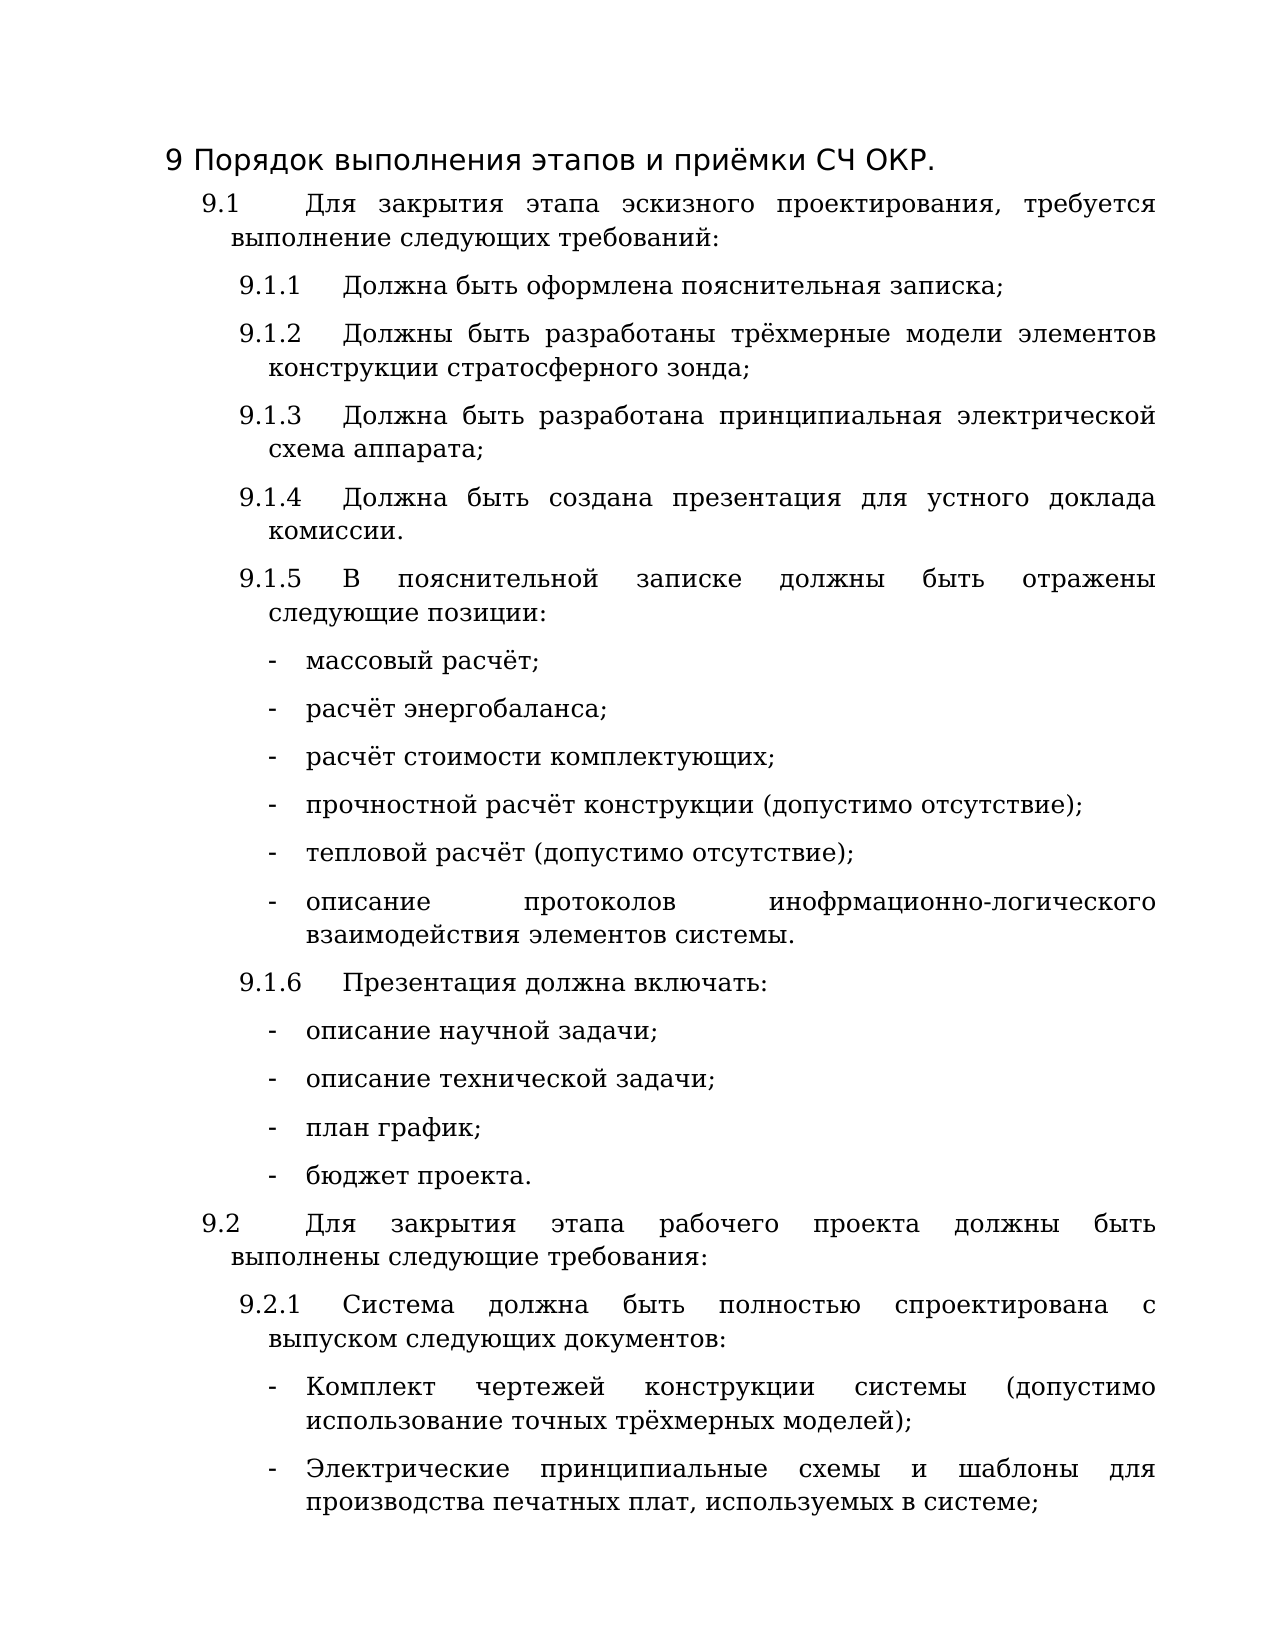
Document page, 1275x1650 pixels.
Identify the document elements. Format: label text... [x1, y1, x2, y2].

list Должна быть оформлена пояснительная записка; [231, 271, 1157, 300]
list Комплект чертежей конструкции системы (допустимо использование точных трёхмерных моделей); [268, 1372, 1157, 1435]
list описание научной задачи; [268, 1016, 1157, 1046]
list Должны быть разработаны трёхмерные модели элементов конструкции стратосферного зонда; [231, 319, 1157, 382]
list В пояснительной записке должны быть отражены следующие позиции: [231, 564, 1157, 627]
list Презентация должна включать: [231, 968, 1157, 997]
list тепловой расчёт (допустимо отсутствие); [268, 838, 1157, 868]
list описание протоколов инофрмационно-логического взаимодействия элементов системы. [268, 887, 1157, 949]
list Электрические принципиальные схемы и шаблоны для производства печатных плат, используемых в системе; [268, 1454, 1157, 1517]
list массовый расчёт; [268, 646, 1157, 675]
list Должна быть создана презентация для устного доклада комиссии. [231, 483, 1157, 545]
list план график; [268, 1113, 1157, 1142]
list прочностной расчёт конструкции (допустимо отсутствие); [268, 790, 1157, 819]
list Для закрытия этапа эскизного проектирования, требуется выполнение следующих требований: [193, 189, 1157, 252]
list Система должна быть полностью спроектирована с выпуском следующих документов: [231, 1291, 1157, 1353]
subtitle Порядок выполнения этапов и приёмки СЧ ОКР. [156, 143, 1157, 177]
list Для закрытия этапа рабочего проекта должны быть выполнены следующие требования: [193, 1209, 1157, 1272]
list расчёт стоимости комплектующих; [268, 742, 1157, 771]
list описание технической задачи; [268, 1064, 1157, 1094]
list расчёт энергобаланса; [268, 694, 1157, 723]
list бюджет проекта. [268, 1161, 1157, 1190]
list Должна быть разработана принципиальная электрической схема аппарата; [231, 401, 1157, 464]
